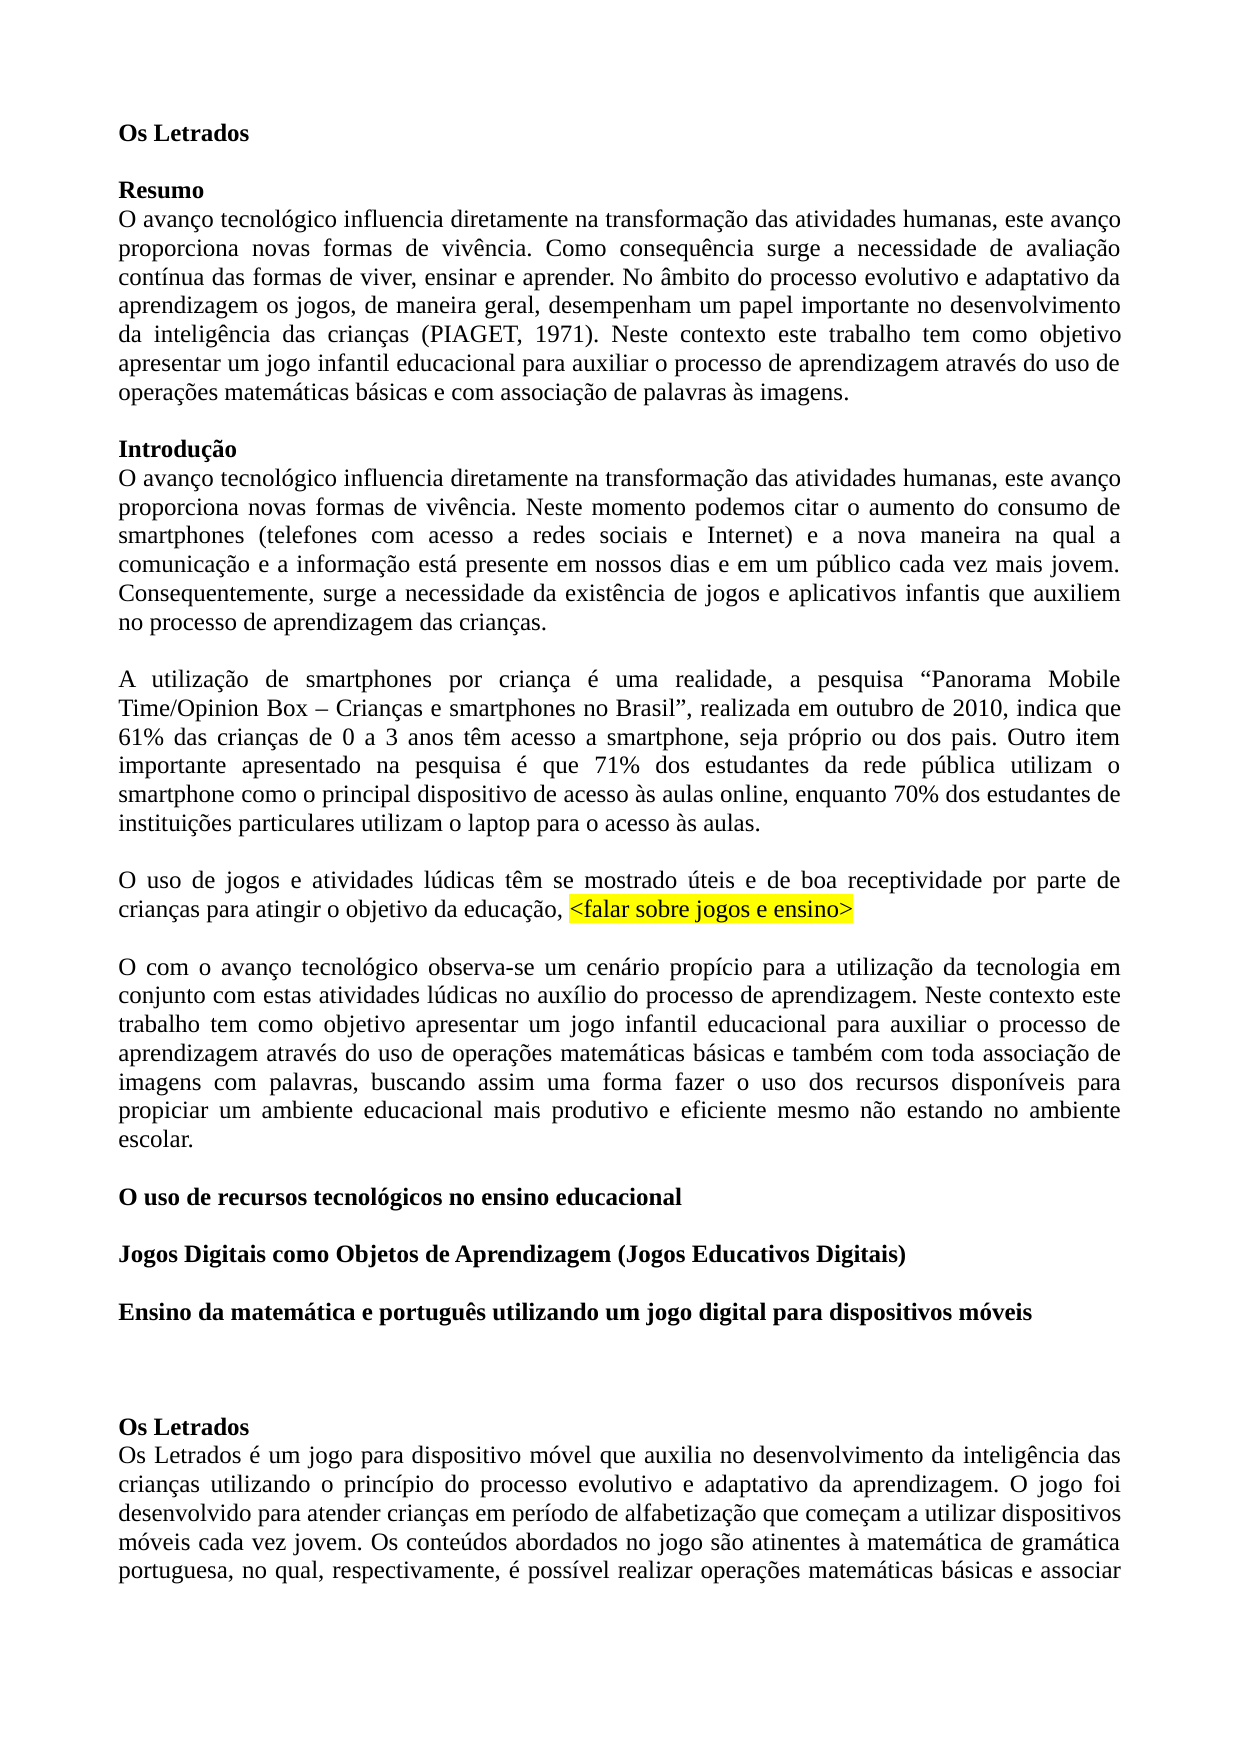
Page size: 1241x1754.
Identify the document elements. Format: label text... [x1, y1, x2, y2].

text Os Letrados [118, 118, 1122, 147]
text Os Letrados [118, 1412, 1122, 1441]
text O uso de recursos tecnológicos no ensino educacional [118, 1182, 1122, 1211]
text O uso de jogos e atividades lúdicas têm se mostrado úteis e de boa receptividade por parte de crianças para atingir o objetivo da educação, <falar sobre jogos e ensino> [118, 866, 1122, 923]
text Jogos Digitais como Objetos de Aprendizagem (Jogos Educativos Digitais) [118, 1239, 1122, 1268]
text O avanço tecnológico influencia diretamente na transformação das atividades humanas, este avanço proporciona novas formas de vivência. Neste momento podemos citar o aumento do consumo de smartphones (telefones com acesso a redes sociais e Internet) e a nova maneira na qual a comunicação e a informação está presente em nossos dias e em um público cada vez mais jovem. Consequentemente, surge a necessidade da existência de jogos e aplicativos infantis que auxiliem no processo de aprendizagem das crianças. [118, 463, 1122, 636]
text O avanço tecnológico influencia diretamente na transformação das atividades humanas, este avanço proporciona novas formas de vivência. Como consequência surge a necessidade de avaliação contínua das formas de viver, ensinar e aprender. No âmbito do processo evolutivo e adaptativo da aprendizagem os jogos, de maneira geral, desempenham um papel importante no desenvolvimento da inteligência das crianças (PIAGET, 1971). Neste contexto este trabalho tem como objetivo apresentar um jogo infantil educacional para auxiliar o processo de aprendizagem através do uso de operações matemáticas básicas e com associação de palavras às imagens. [118, 204, 1122, 406]
text O com o avanço tecnológico observa-se um cenário propício para a utilização da tecnologia em conjunto com estas atividades lúdicas no auxílio do processo de aprendizagem. Neste contexto este trabalho tem como objetivo apresentar um jogo infantil educacional para auxiliar o processo de aprendizagem através do uso de operações matemáticas básicas e também com toda associação de imagens com palavras, buscando assim uma forma fazer o uso dos recursos disponíveis para propiciar um ambiente educacional mais produtivo e eficiente mesmo não estando no ambiente escolar. [118, 952, 1122, 1153]
text Ensino da matemática e português utilizando um jogo digital para dispositivos móveis [118, 1297, 1122, 1326]
text A utilização de smartphones por criança é uma realidade, a pesquisa “Panorama Mobile Time/Opinion Box – Crianças e smartphones no Brasil”, realizada em outubro de 2010, indica que 61% das crianças de 0 a 3 anos têm acesso a smartphone, seja próprio ou dos pais. Outro item importante apresentado na pesquisa é que 71% dos estudantes da rede pública utilizam o smartphone como o principal dispositivo de acesso às aulas online, enquanto 70% dos estudantes de instituições particulares utilizam o laptop para o acesso às aulas. [118, 664, 1122, 837]
text Introdução [118, 434, 1122, 463]
text Os Letrados é um jogo para dispositivo móvel que auxilia no desenvolvimento da inteligência das crianças utilizando o princípio do processo evolutivo e adaptativo da aprendizagem. O jogo foi desenvolvido para atender crianças em período de alfabetização que começam a utilizar dispositivos móveis cada vez jovem. Os conteúdos abordados no jogo são atinentes à matemática de gramática portuguesa, no qual, respectivamente, é possível realizar operações matemáticas básicas e associar [118, 1441, 1122, 1584]
text Resumo [118, 176, 1122, 204]
